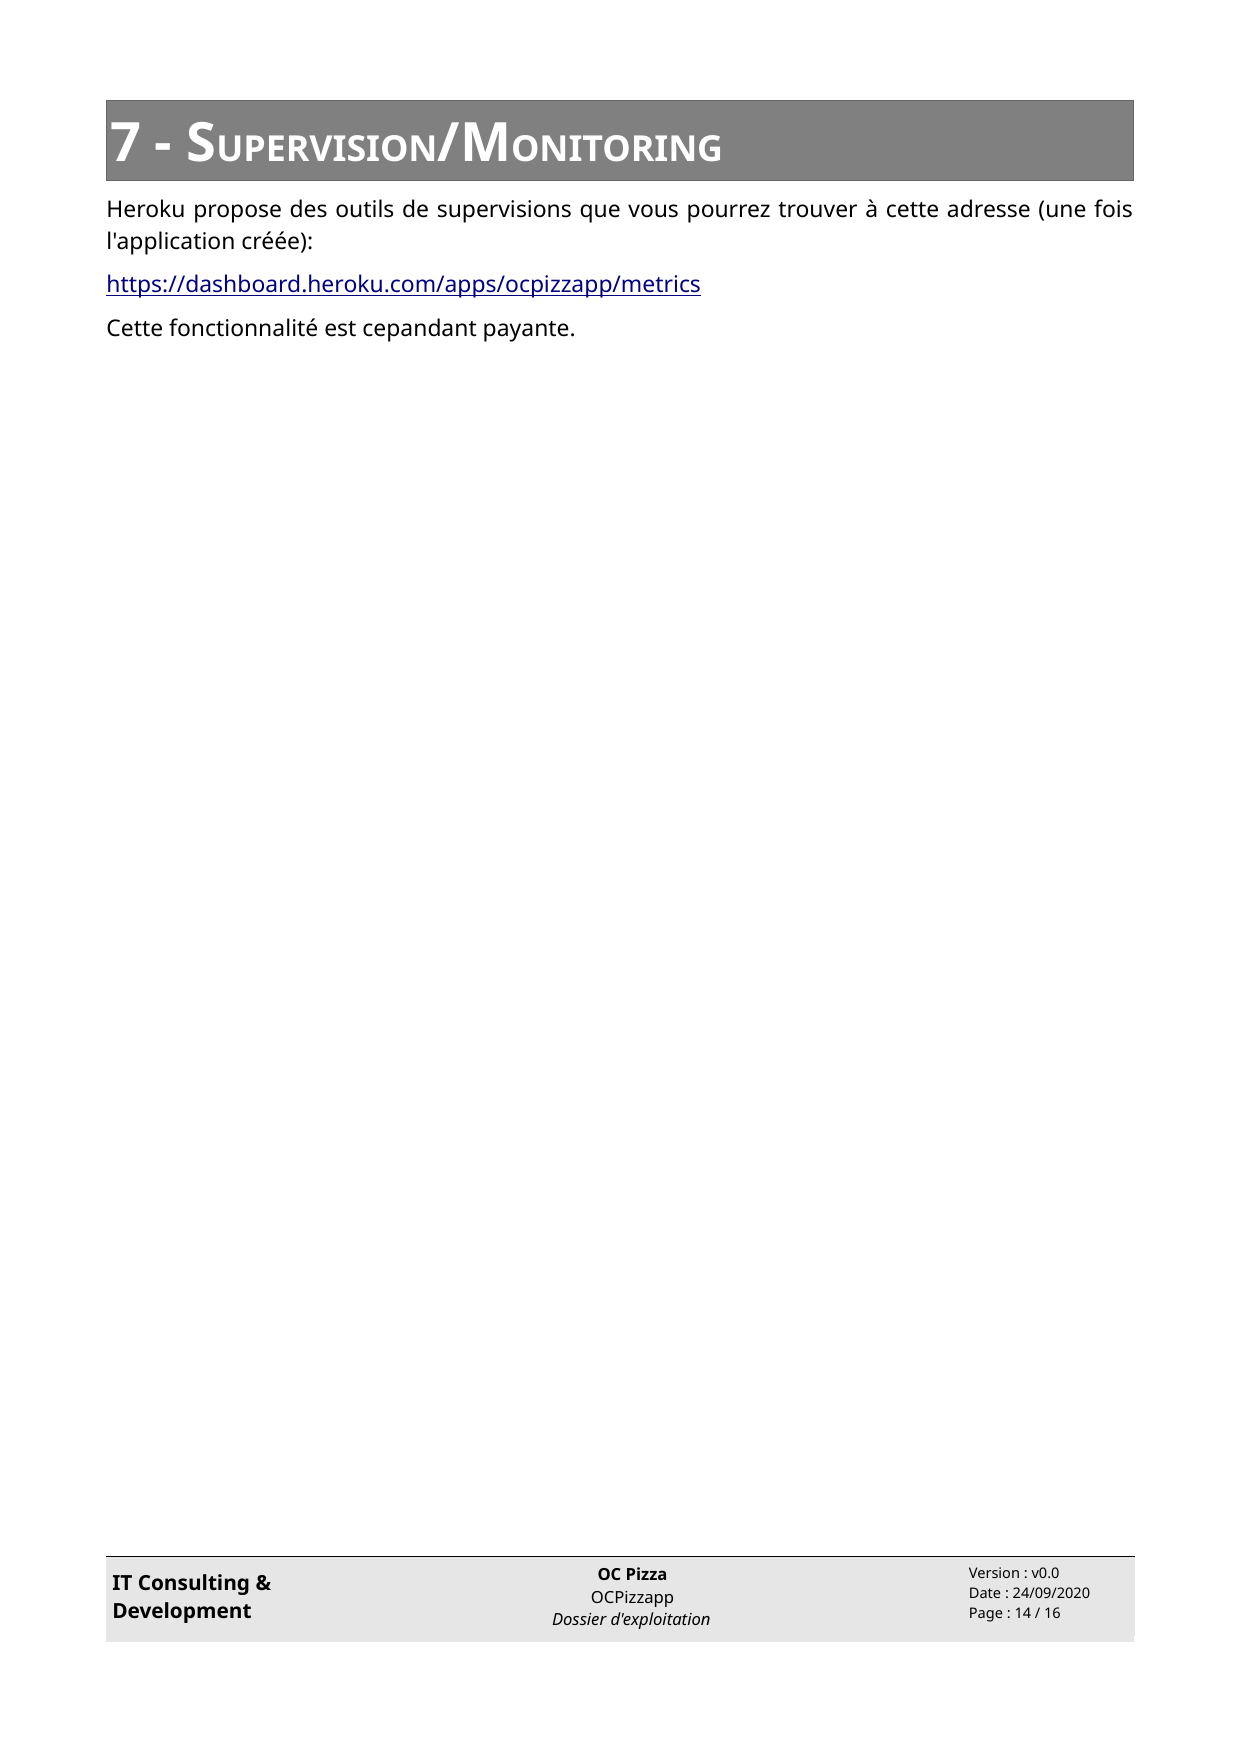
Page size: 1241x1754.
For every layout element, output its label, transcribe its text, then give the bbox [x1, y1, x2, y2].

text Heroku propose des outils de supervisions que vous pourrez trouver à cette adresse (une fois l'application créée): [106, 193, 1134, 256]
subtitle Supervision/Monitoring [107, 101, 1133, 180]
text https://dashboard.heroku.com/apps/ocpizzapp/metrics [106, 268, 1134, 300]
text Cette fonctionnalité est cepandant payante. [106, 312, 1134, 343]
